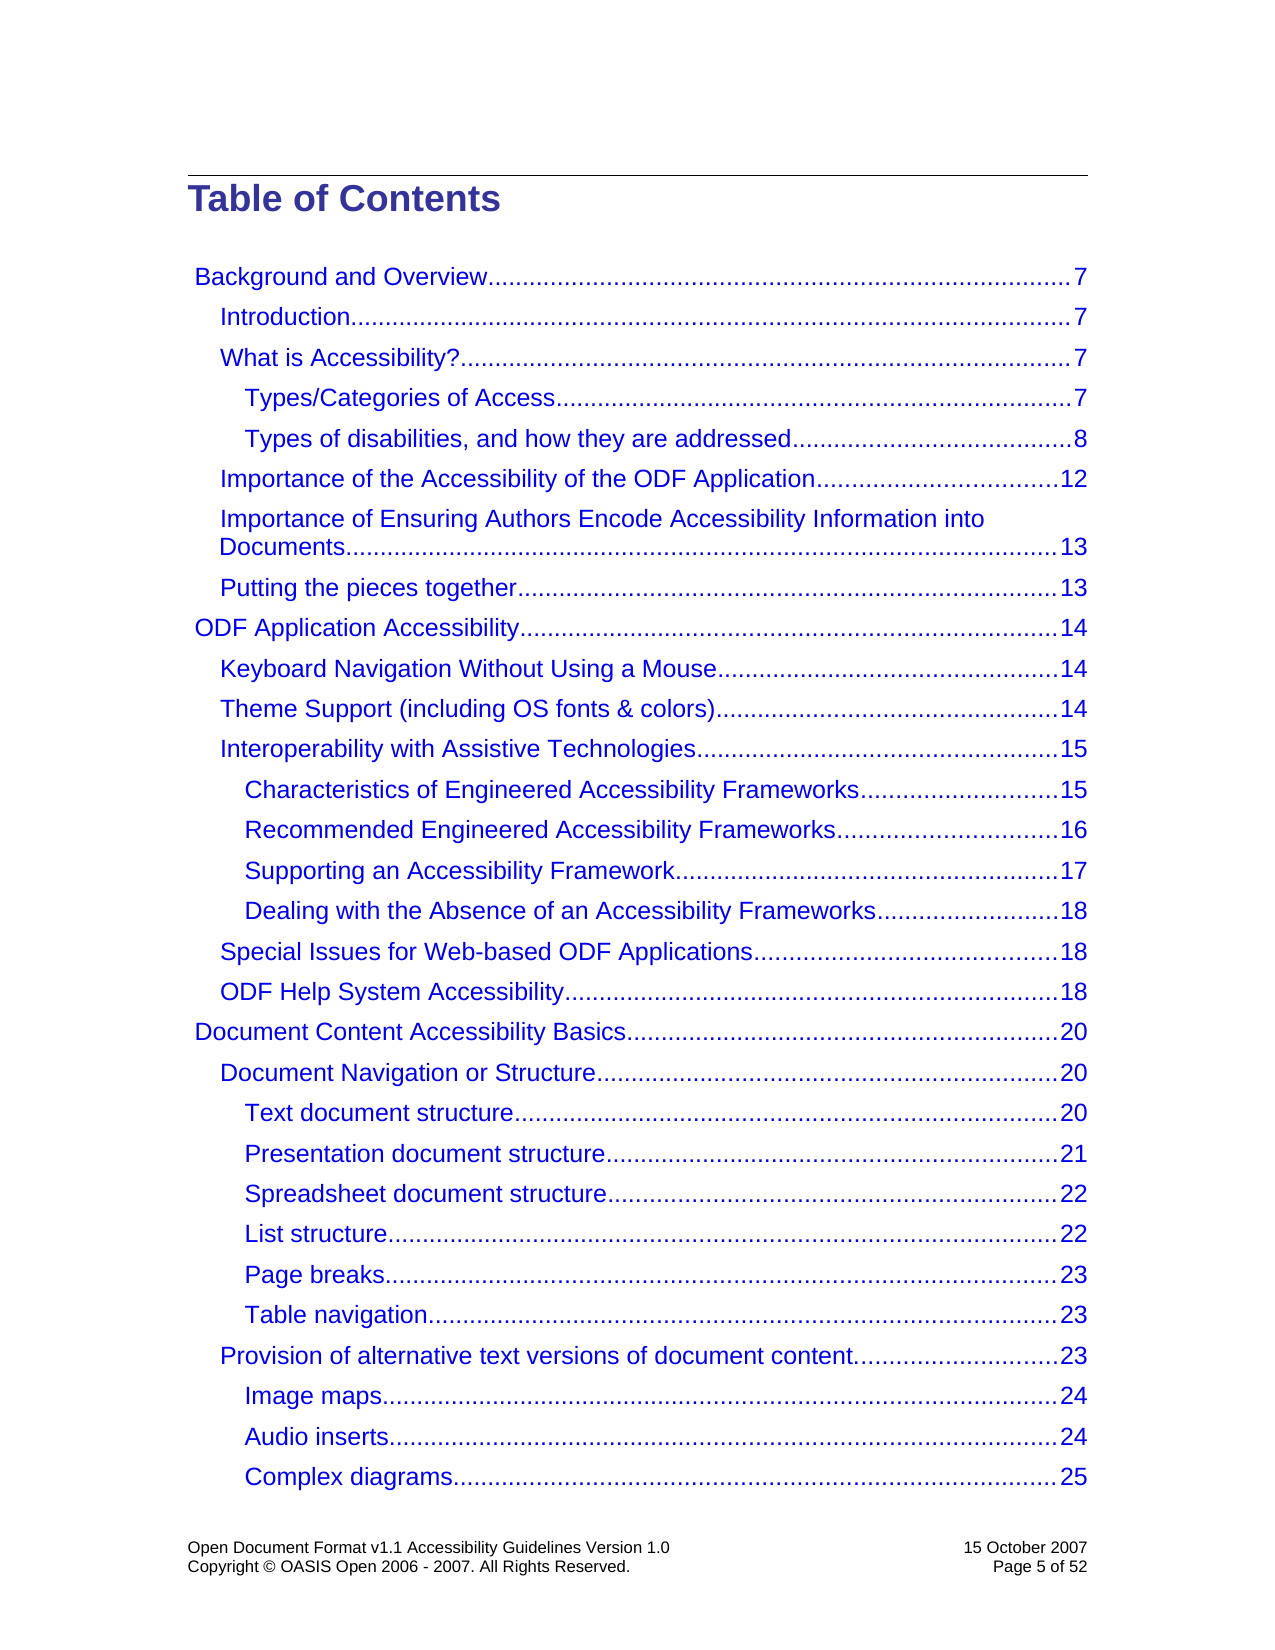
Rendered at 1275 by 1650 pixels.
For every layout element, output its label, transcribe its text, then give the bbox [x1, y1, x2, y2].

text Complex diagrams 25 [237, 1463, 1088, 1491]
text Special Issues for Web-based ODF Applications 18 [213, 937, 1088, 965]
text Table navigation 23 [237, 1301, 1088, 1329]
text Audio inserts 24 [237, 1422, 1088, 1450]
text Introduction 7 [213, 303, 1088, 331]
text Recommended Engineered Accessibility Frameworks 16 [237, 816, 1088, 844]
text What is Accessibility? 7 [213, 344, 1088, 372]
text Presentation document structure 21 [237, 1139, 1088, 1167]
text Importance of Ensuring Authors Encode Accessibility Information into Documents 13 [213, 505, 1088, 561]
text Putting the pieces together 13 [213, 574, 1088, 602]
text Dealing with the Absence of an Accessibility Frameworks 18 [237, 897, 1088, 925]
text Supporting an Accessibility Framework 17 [237, 857, 1088, 884]
text Provision of alternative text versions of document content. 23 [213, 1342, 1088, 1369]
text Image maps 24 [237, 1382, 1088, 1410]
text Theme Support (including OS fonts & colors) 14 [213, 695, 1088, 723]
text Document Content Accessibility Basics 20 [187, 1018, 1088, 1046]
text Text document structure 20 [237, 1099, 1088, 1127]
text Keyboard Navigation Without Using a Mouse 14 [213, 654, 1088, 682]
text Page breaks 23 [237, 1261, 1088, 1289]
text Background and Overview 7 [187, 263, 1088, 291]
text Types/Categories of Access 7 [237, 384, 1088, 412]
text Interoperability with Assistive Technologies 15 [213, 735, 1088, 763]
text ODF Help System Accessibility 18 [213, 978, 1088, 1006]
text ODF Application Accessibility 14 [187, 614, 1088, 642]
text List structure 22 [237, 1220, 1088, 1248]
text Document Navigation or Structure 20 [213, 1059, 1088, 1087]
text Importance of the Accessibility of the ODF Application 12 [213, 465, 1088, 493]
text Characteristics of Engineered Accessibility Frameworks 15 [237, 776, 1088, 804]
text Types of disabilities, and how they are addressed 8 [237, 424, 1088, 452]
subtitle Table of Contents [187, 176, 1088, 219]
text Spreadsheet document structure 22 [237, 1180, 1088, 1208]
